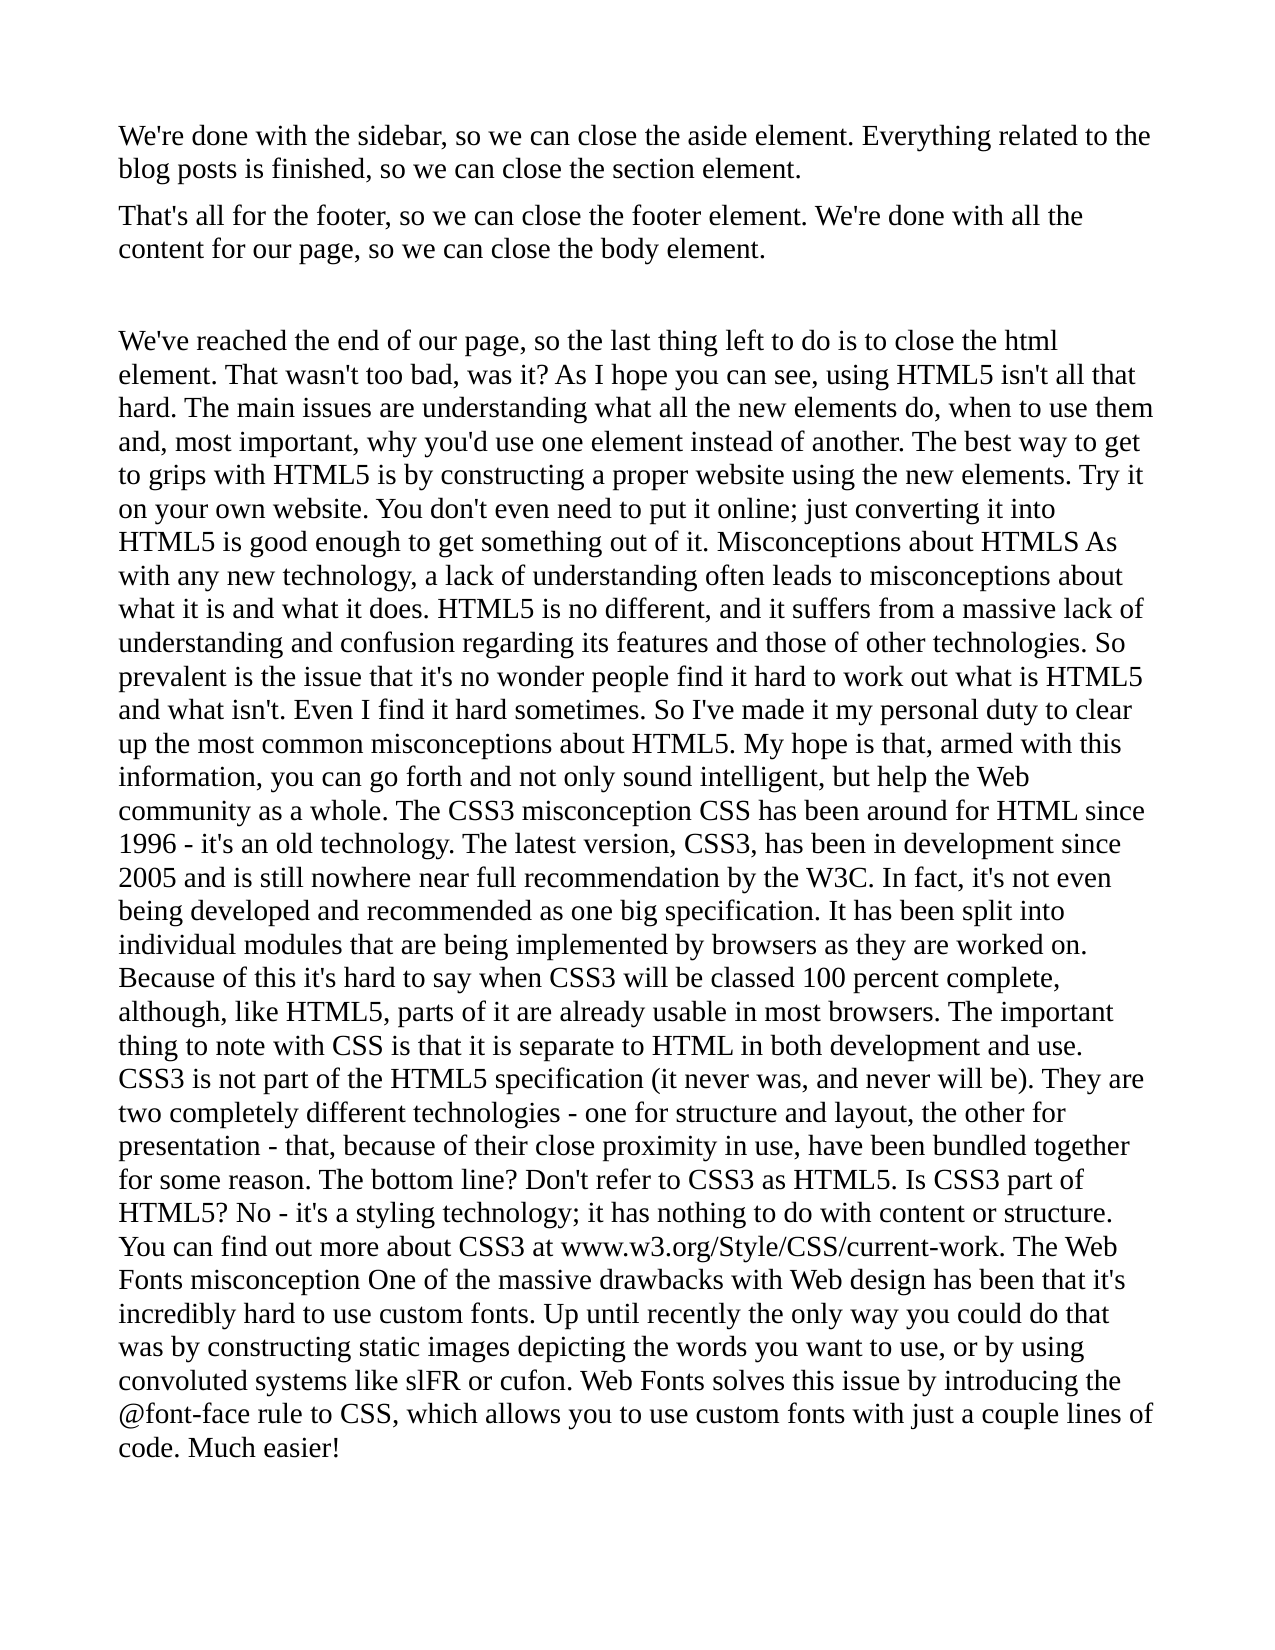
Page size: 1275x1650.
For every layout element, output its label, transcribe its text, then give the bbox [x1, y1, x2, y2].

text We've reached the end of our page, so the last thing left to do is to close the html element. That wasn't too bad, was it? As I hope you can see, using HTML5 isn't all that hard. The main issues are understanding what all the new elements do, when to use them and, most important, why you'd use one element instead of another. The best way to get to grips with HTML5 is by constructing a proper website using the new elements. Try it on your own website. You don't even need to put it online; just converting it into HTML5 is good enough to get something out of it. Misconceptions about HTMLS As with any new technology, a lack of understanding often leads to misconceptions about what it is and what it does. HTML5 is no different, and it suffers from a massive lack of understanding and confusion regarding its features and those of other technologies. So prevalent is the issue that it's no wonder people find it hard to work out what is HTML5 and what isn't. Even I find it hard sometimes. So I've made it my personal duty to clear up the most common misconceptions about HTML5. My hope is that, armed with this information, you can go forth and not only sound intelligent, but help the Web community as a whole. The CSS3 misconception CSS has been around for HTML since 1996 - it's an old technology. The latest version, CSS3, has been in development since 2005 and is still nowhere near full recommendation by the W3C. In fact, it's not even being developed and recommended as one big specification. It has been split into individual modules that are being implemented by browsers as they are worked on. Because of this it's hard to say when CSS3 will be classed 100 percent complete, although, like HTML5, parts of it are already usable in most browsers. The important thing to note with CSS is that it is separate to HTML in both development and use. CSS3 is not part of the HTML5 specification (it never was, and never will be). They are two completely different technologies - one for structure and layout, the other for presentation - that, because of their close proximity in use, have been bundled together for some reason. The bottom line? Don't refer to CSS3 as HTML5. Is CSS3 part of HTML5? No - it's a styling technology; it has nothing to do with content or structure. You can find out more about CSS3 at www.w3.org/Style/CSS/current-work. The Web Fonts misconception One of the massive drawbacks with Web design has been that it's incredibly hard to use custom fonts. Up until recently the only way you could do that was by constructing static images depicting the words you want to use, or by using convoluted systems like slFR or cufon. Web Fonts solves this issue by introducing the @font-face rule to CSS, which allows you to use custom fonts with just a couple lines of code. Much easier! [118, 323, 1157, 1464]
text We're done with the sidebar, so we can close the aside element. Everything related to the blog posts is finished, so we can close the section element. [118, 118, 1157, 185]
text That's all for the footer, so we can close the footer element. We're done with all the content for our page, so we can close the body element. [118, 198, 1157, 265]
